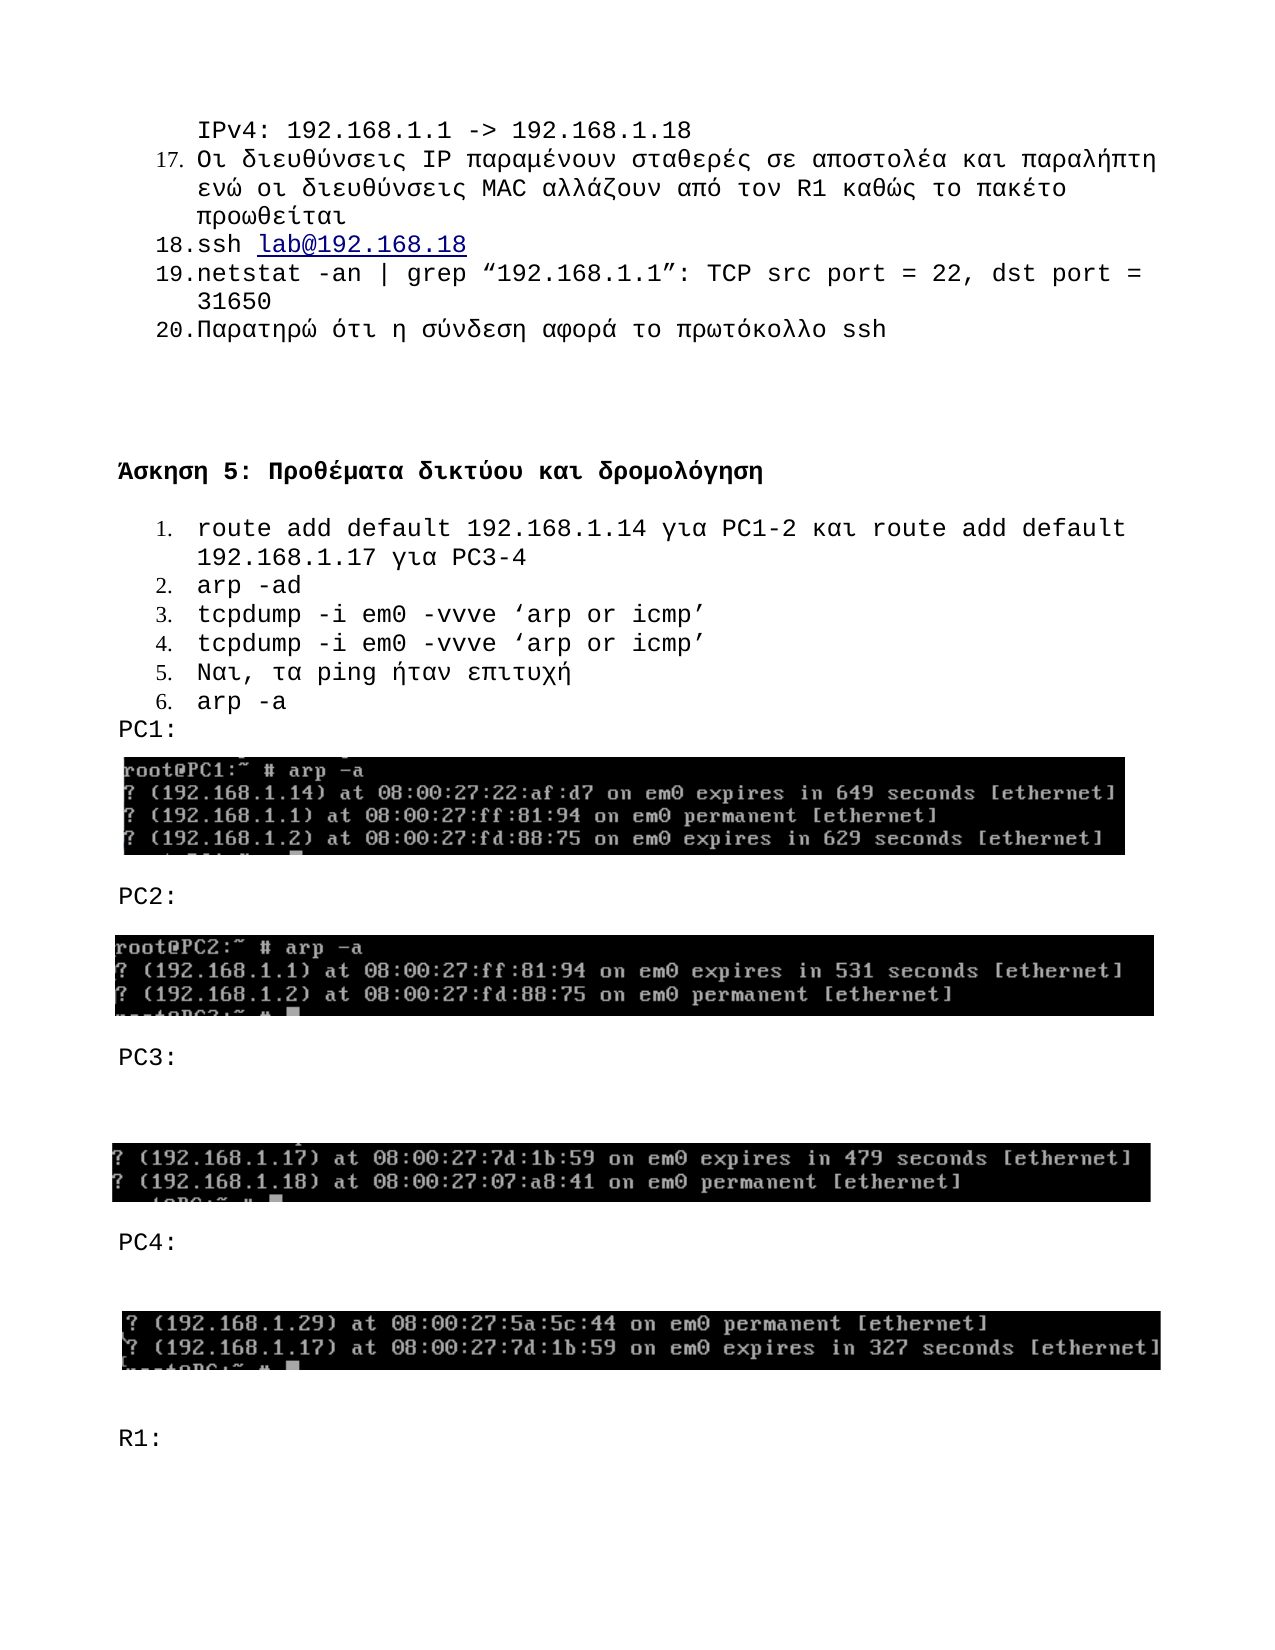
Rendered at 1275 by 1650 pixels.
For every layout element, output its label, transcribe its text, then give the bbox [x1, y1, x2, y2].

text Άσκηση 5: Προθέματα δικτύου και δρομολόγηση [118, 459, 1157, 487]
list Ναι, τα ping ήταν επιτυχή [155, 659, 1157, 688]
list IPv4: 192.168.1.1 -> 192.168.1.18 [155, 118, 1157, 146]
list netstat -an | grep “192.168.1.1”: TCP src port = 22, dst port = 31650 [155, 260, 1157, 317]
list Παρατηρώ ότι η σύνδεση αφορά το πρωτόκολλο ssh [155, 317, 1157, 345]
text R1: [118, 1426, 1157, 1454]
list route add default 192.168.1.14 για PC1-2 και route add default 192.168.1.17 για PC3-4 [155, 515, 1157, 572]
list arp -ad [155, 572, 1157, 601]
text PC4: [118, 1230, 1157, 1258]
text PC1: [118, 717, 1157, 745]
list Οι διευθύνσεις IP παραμένουν σταθερές σε αποστολέα και παραλήπτη ενώ οι διευθύνσεις MAC αλλάζουν από τον R1 καθώς το πακέτο προωθείται [155, 146, 1157, 232]
list tcpdump -i em0 -vvve ‘arp or icmp’ [155, 630, 1157, 659]
text PC3: [118, 1044, 1157, 1072]
picture [115, 935, 1154, 1016]
list arp -a [155, 688, 1157, 717]
picture [112, 1143, 1151, 1202]
picture [123, 757, 1125, 855]
list ssh lab@192.168.18 [155, 232, 1157, 260]
list tcpdump -i em0 -vvve ‘arp or icmp’ [155, 601, 1157, 630]
text PC2: [118, 883, 1157, 912]
picture [122, 1311, 1161, 1370]
